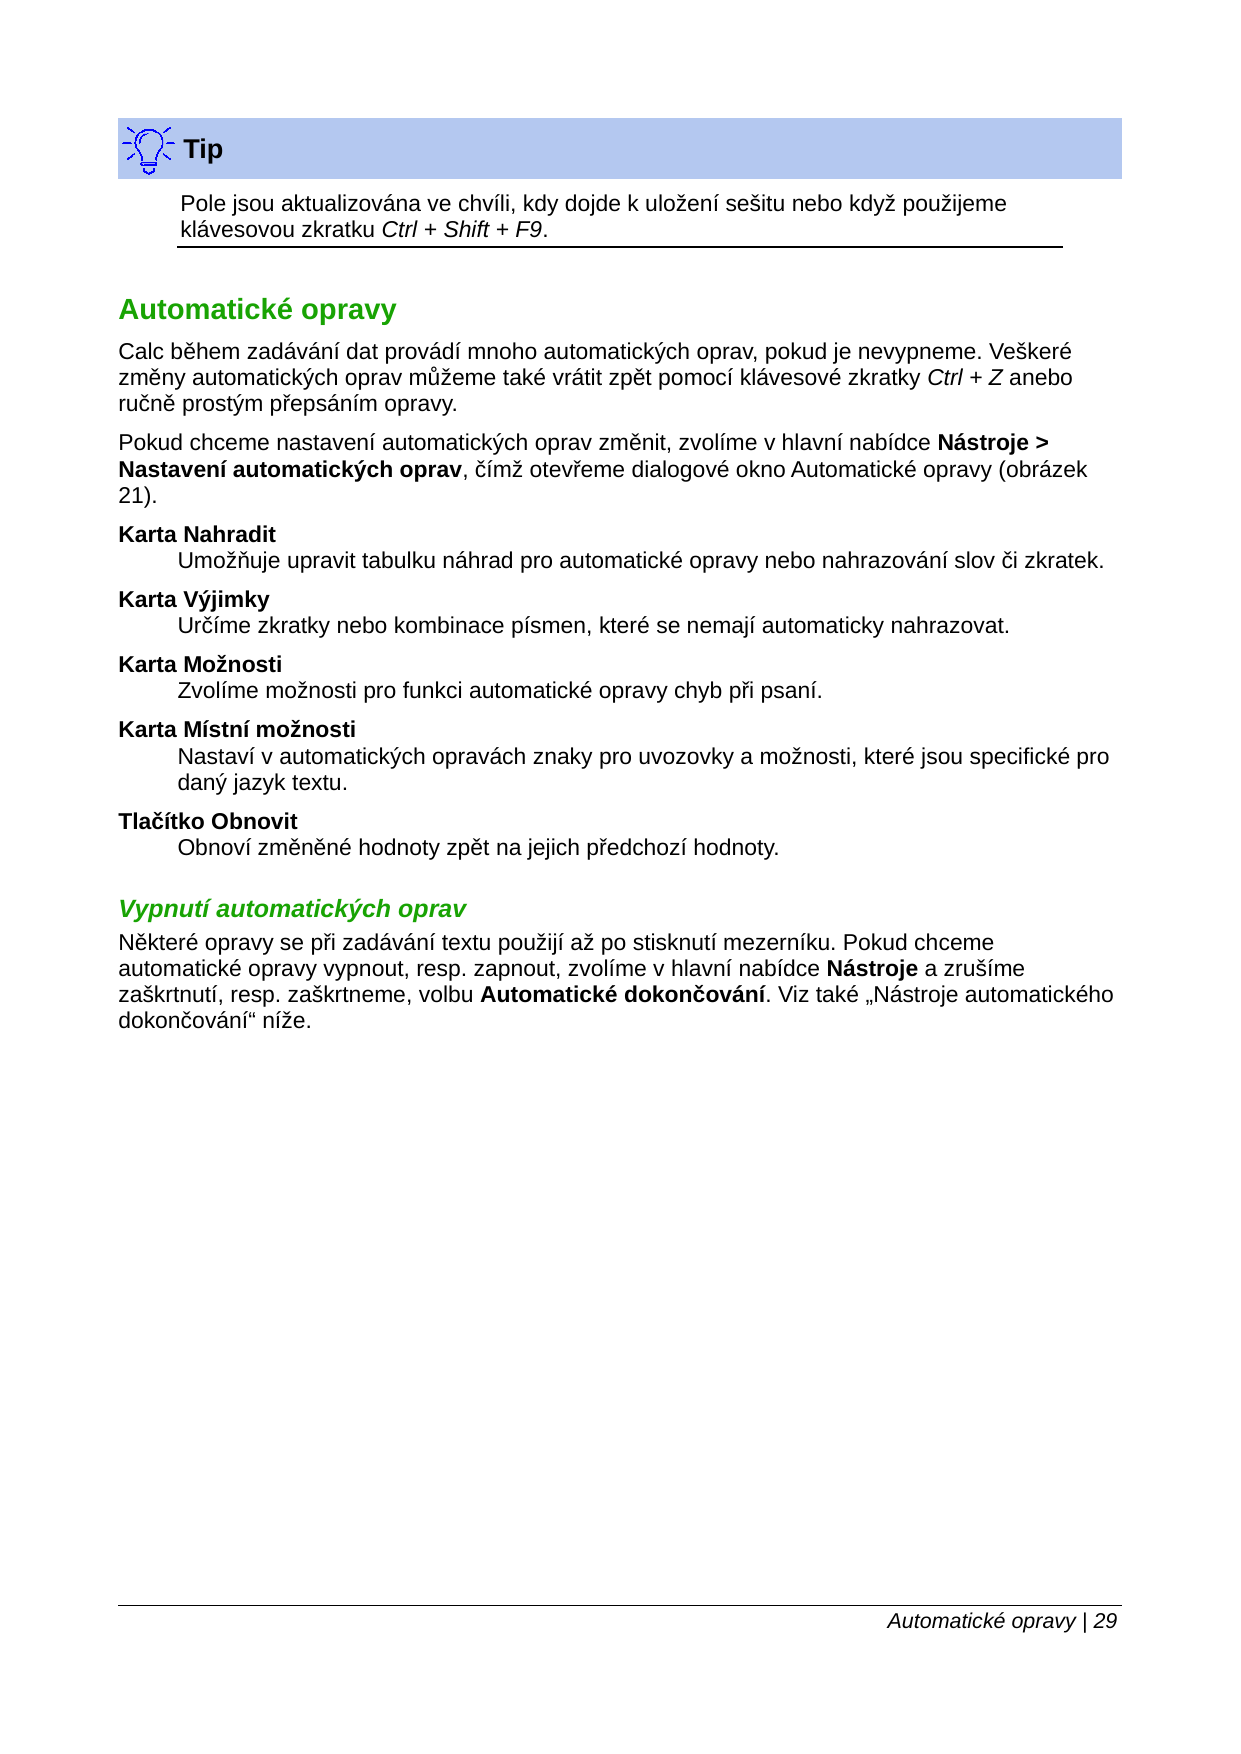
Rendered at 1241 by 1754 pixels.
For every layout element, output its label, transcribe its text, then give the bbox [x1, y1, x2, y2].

text Zvolíme možnosti pro funkci automatické opravy chyb při psaní. [177, 677, 1122, 704]
text Pokud chceme nastavení automatických oprav změnit, zvolíme v hlavní nabídce Nástroje > Nastavení automatických oprav, čímž otevřeme dialogové okno Automatické opravy (obrázek 23). [118, 429, 1122, 508]
text Karta Místní možnosti [118, 716, 1122, 743]
subtitle Tip [118, 118, 1122, 179]
text Některé opravy se při zadávání textu použijí až po stisknutí mezerníku. Pokud chceme automatické opravy vypnout, resp. zapnout, zvolíme v hlavní nabídce Nástroje a zrušíme zaškrtnutí, resp. zaškrtneme, volbu Automatické dokončování. Viz také „Nástroj automatického dokončování“ níže. [118, 928, 1122, 1034]
text Obnoví změněné hodnoty zpět na jejich předchozí hodnoty. [177, 834, 1122, 861]
text Calc během zadávání dat provádí mnoho automatických oprav, pokud je nevypneme. Veškeré změny automatických oprav můžeme také vrátit zpět pomocí klávesové zkratky Ctrl + Z anebo ručně prostým přepsáním opravy. [118, 338, 1122, 417]
text Nastaví v automatických opravách znaky pro uvozovky a možnosti, které jsou specifické pro daný jazyk textu. [177, 743, 1122, 795]
text Určíme zkratky nebo kombinace písmen, které se nemají automaticky nahrazovat. [177, 612, 1122, 639]
text Pole jsou aktualizována ve chvíli, kdy dojde k uložení sešitu nebo když použijeme klávesovou zkratku Ctrl + Shift + F9. [177, 187, 1063, 246]
text Karta Nahradit [118, 521, 1122, 547]
subtitle Automatické opravy [118, 292, 1122, 326]
text Karta Výjimky [118, 586, 1122, 612]
picture [119, 119, 179, 179]
text Tlačítko Obnovit [118, 808, 1122, 834]
text Umožňuje upravit tabulku náhrad pro automatické opravy nebo nahrazování slov či zkratek. [177, 547, 1122, 573]
subtitle Vypnutí automatických oprav [118, 894, 1122, 922]
text Karta Možnosti [118, 651, 1122, 677]
